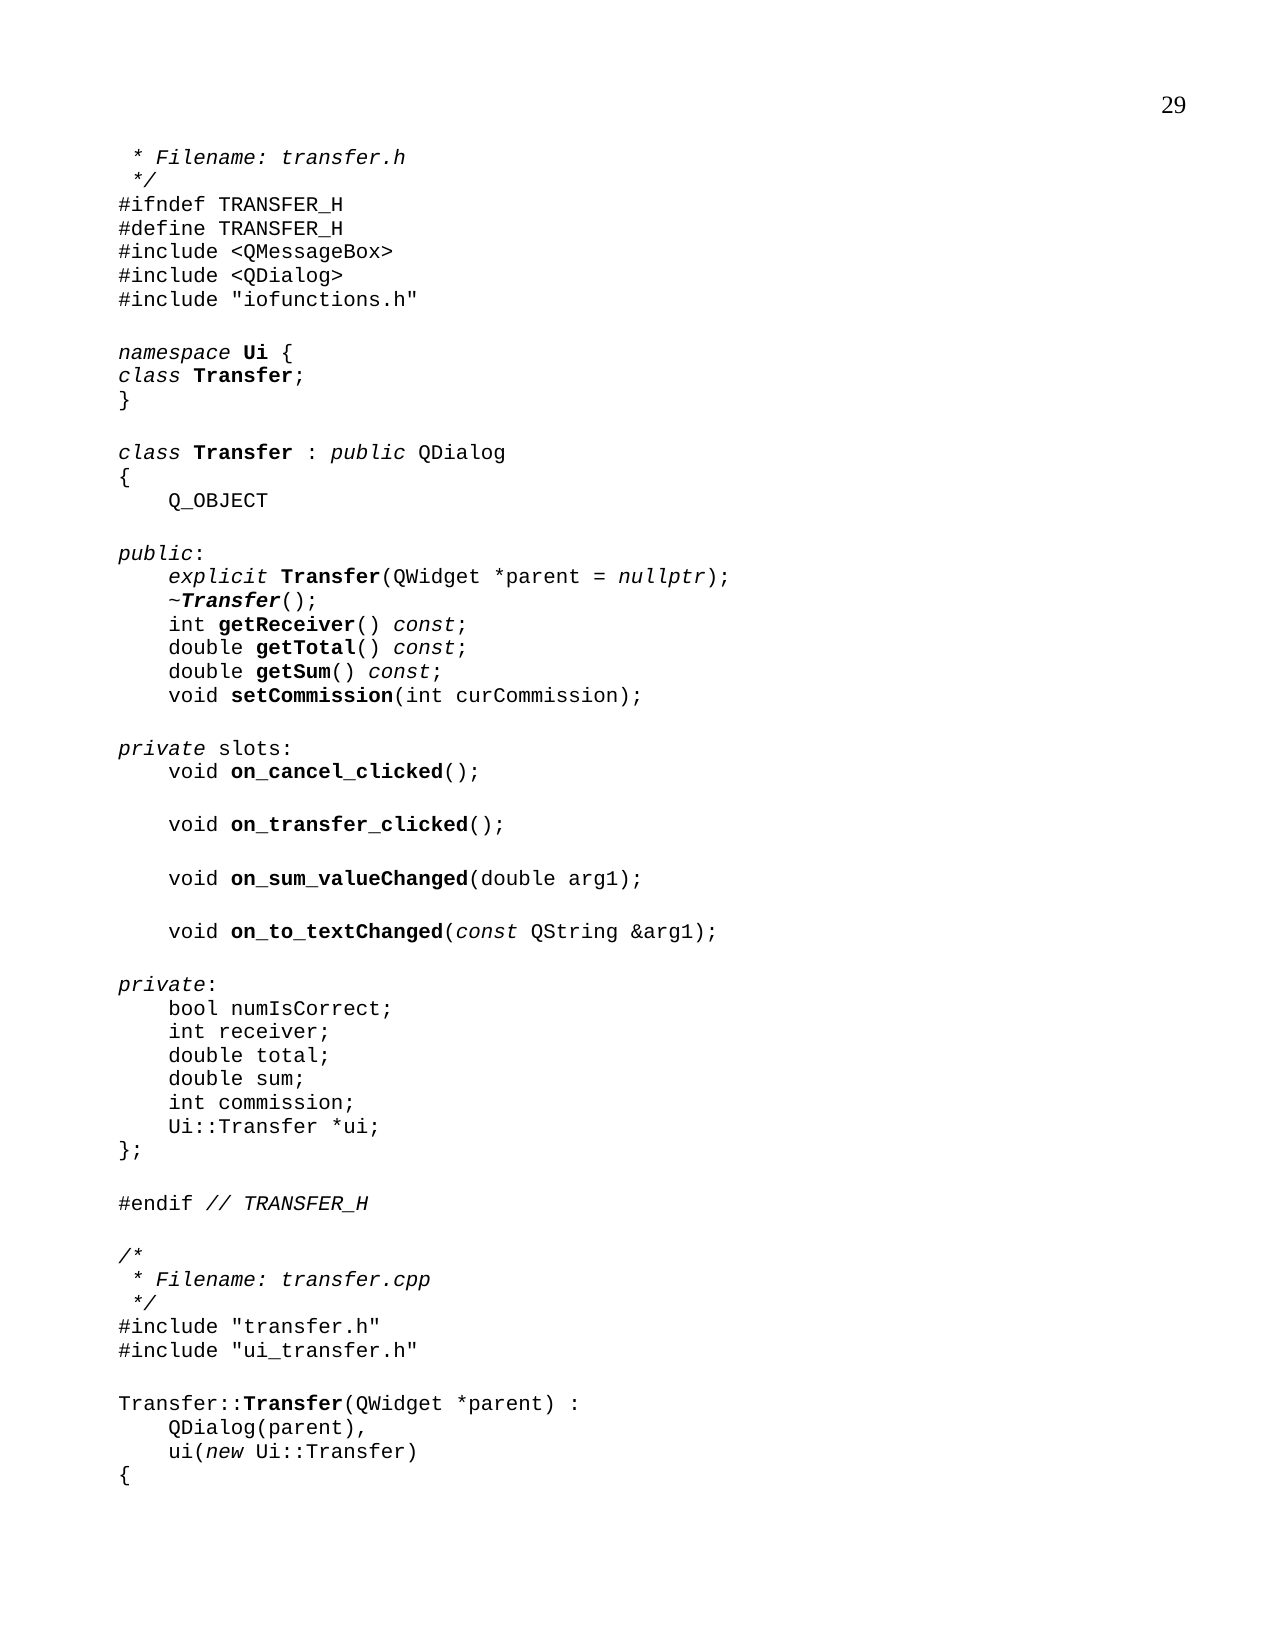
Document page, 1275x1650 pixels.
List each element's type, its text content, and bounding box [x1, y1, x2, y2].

text private slots: [118, 738, 1186, 761]
text void on_cancel_clicked(); [118, 761, 1186, 785]
text explicit Transfer(QWidget *parent = nullptr); [118, 566, 1186, 590]
text #include "transfer.h" [118, 1317, 1186, 1340]
text Transfer::Transfer(QWidget *parent) : [118, 1393, 1186, 1417]
text { [118, 466, 1186, 489]
text ui(new Ui::Transfer) [118, 1441, 1186, 1464]
text void on_sum_valueChanged(double arg1); [118, 868, 1186, 891]
text void on_to_textChanged(const QString &arg1); [118, 921, 1186, 944]
text QDialog(parent), [118, 1417, 1186, 1441]
text class Transfer : public QDialog [118, 442, 1186, 466]
text #define TRANSFER_H [118, 218, 1186, 241]
text #ifndef TRANSFER_H [118, 194, 1186, 218]
text double getTotal() const; [118, 637, 1186, 661]
text Q_OBJECT [118, 489, 1186, 513]
text { [118, 1464, 1186, 1488]
text double sum; [118, 1068, 1186, 1092]
text int receiver; [118, 1021, 1186, 1045]
text void on_transfer_clicked(); [118, 814, 1186, 838]
text class Transfer; [118, 366, 1186, 389]
text public: [118, 543, 1186, 566]
text private: [118, 974, 1186, 997]
text } [118, 389, 1186, 413]
text int commission; [118, 1092, 1186, 1116]
text #include <QDialog> [118, 265, 1186, 289]
text }; [118, 1139, 1186, 1163]
text */ [118, 171, 1186, 194]
text namespace Ui { [118, 342, 1186, 366]
text * Filename: transfer.h [118, 147, 1186, 171]
text #include <QMessageBox> [118, 241, 1186, 265]
text /* [118, 1246, 1195, 1269]
text bool numIsCorrect; [118, 997, 1186, 1021]
text ~Transfer(); [118, 590, 1186, 614]
text #include "ui_transfer.h" [118, 1340, 1186, 1364]
text double total; [118, 1045, 1186, 1068]
text #include "iofunctions.h" [118, 289, 1186, 312]
text void setCommission(int curCommission); [118, 684, 1186, 708]
text */ [118, 1293, 1186, 1317]
text double getSum() const; [118, 661, 1186, 684]
text Ui::Transfer *ui; [118, 1116, 1186, 1139]
text #endif // TRANSFER_H [118, 1192, 1186, 1216]
text * Filename: transfer.cpp [118, 1269, 1186, 1293]
text int getReceiver() const; [118, 614, 1186, 637]
